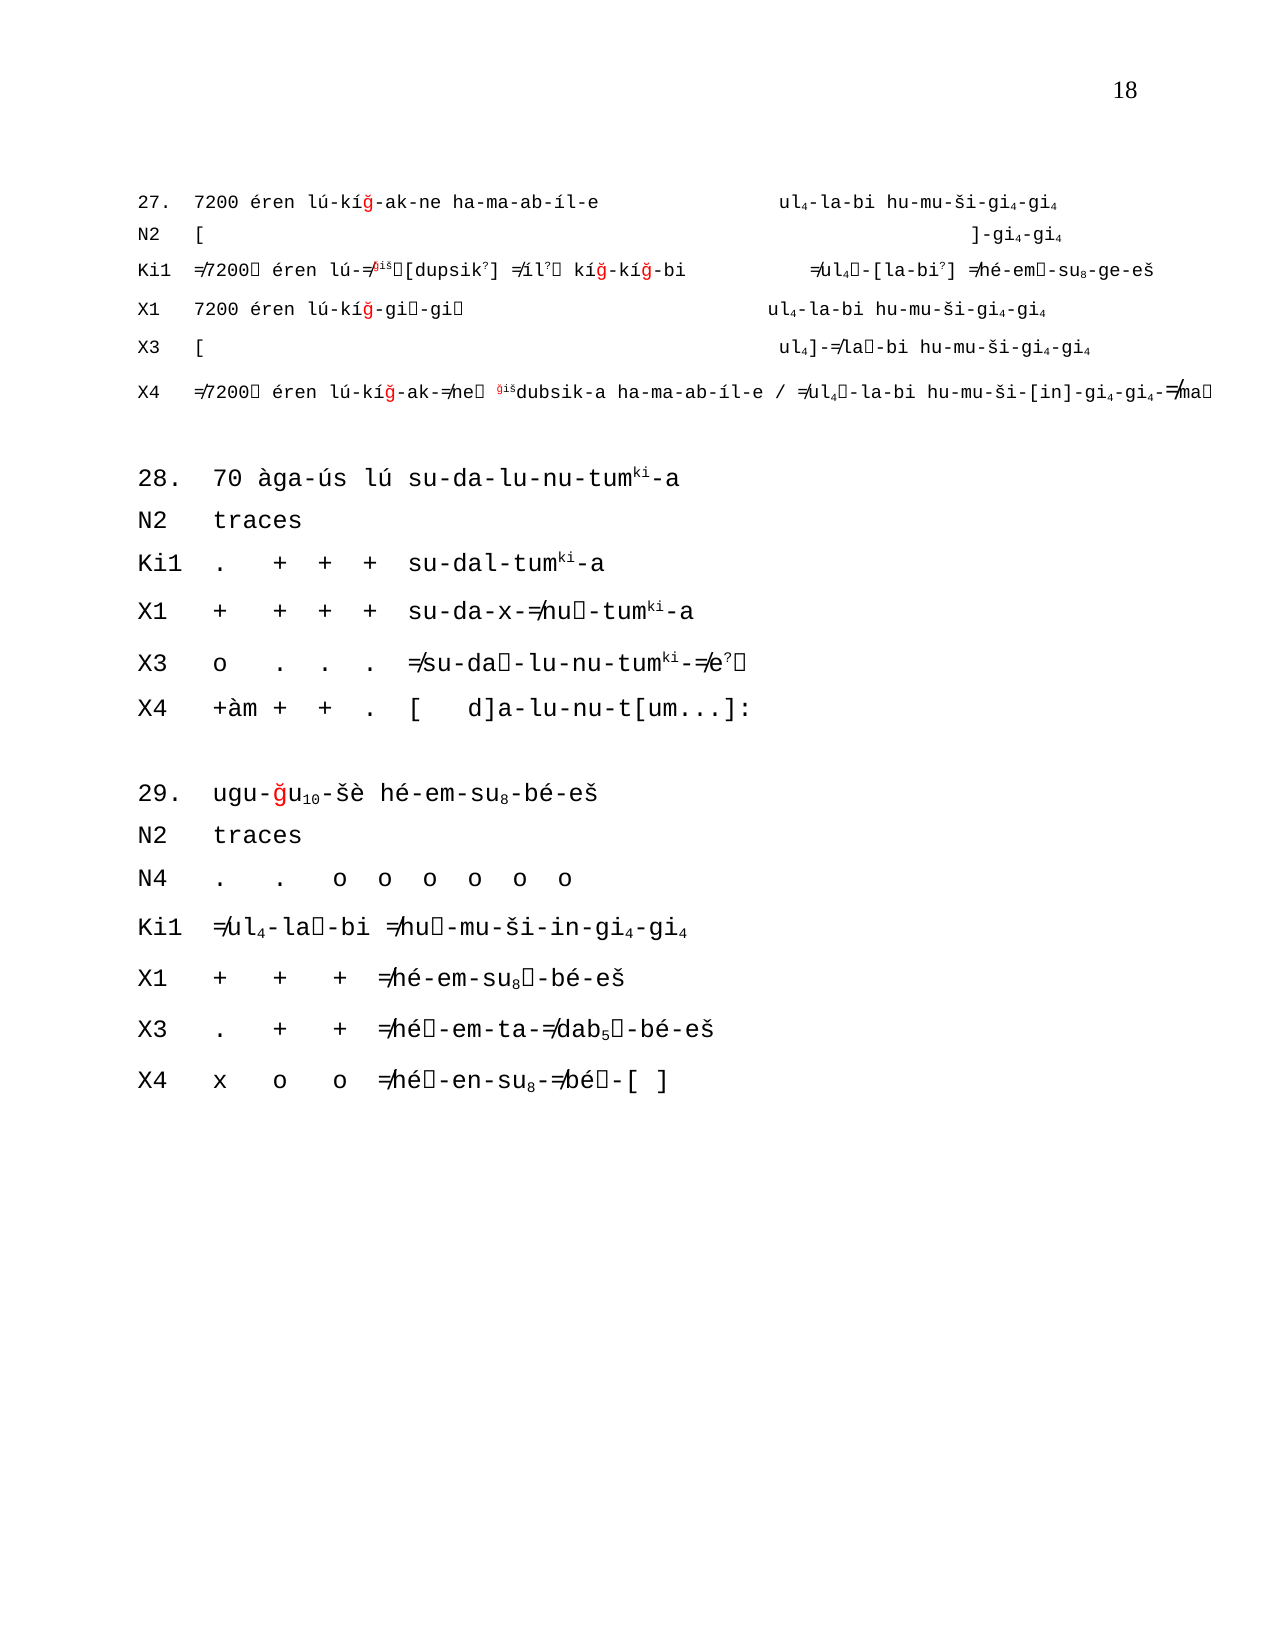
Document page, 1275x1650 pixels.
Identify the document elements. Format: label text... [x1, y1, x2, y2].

text X1 7200 éren lú-kíğ-gi-gi ul4-la-bi hu-mu-ši-gi4-gi4 [137, 295, 1216, 321]
text N4 . . o o o o o o [137, 866, 1138, 894]
text N2 [ ]-gi4-gi4 [137, 224, 1216, 246]
text 27. 7200 éren lú-kíğ-ak-ne ha-ma-ab-íl-e ul4-la-bi hu-mu-ši-gi4-gi4 [137, 192, 1216, 214]
text Ki1 . + + + su-dal-tumki-a [137, 550, 1138, 579]
text 29. ugu-ğu10-šè hé-em-su8-bé-eš [137, 781, 1138, 809]
text N2 traces [137, 508, 1138, 536]
text X3 . + + ≠hé-em-ta-≠dab5-bé-eš [137, 1011, 1138, 1045]
text X1 + + + ≠hé-em-su8-bé-eš [137, 959, 1138, 994]
text N2 traces [137, 823, 1138, 851]
text X3 [ ul4]-≠la-bi hu-mu-ši-gi4-gi4 [137, 333, 1216, 359]
text X4 x o o ≠hé-en-su8-≠bé-[ ] [137, 1062, 1138, 1096]
text Ki1 ≠ul4-la-bi ≠hu-mu-ši-in-gi4-gi4 [137, 908, 1138, 942]
text Ki1 ≠7200 éren lú-≠ğiš[dupsik?] ≠íl? kíğ-kíğ-bi ≠ul4-[la-bi?] ≠hé-em-su8-ge-eš [137, 256, 1216, 282]
text X4 ≠7200 éren lú-kíğ-ak-≠ne ğišdubsik-a ha-ma-ab-íl-e / ≠ul4-la-bi hu-mu-ši-[in]-gi4-gi4-≠ma [137, 372, 1216, 406]
text 28. 70 àga-ús lú su-da-lu-nu-tumki-a [137, 465, 1138, 494]
text X3 o . . . ≠su-da-lu-nu-tumki-≠e? [137, 644, 1138, 678]
text X4 +àm + + . [ d]a-lu-nu-t[um...]: [137, 696, 1138, 724]
text X1 + + + + su-da-x-≠nu-tumki-a [137, 593, 1138, 627]
